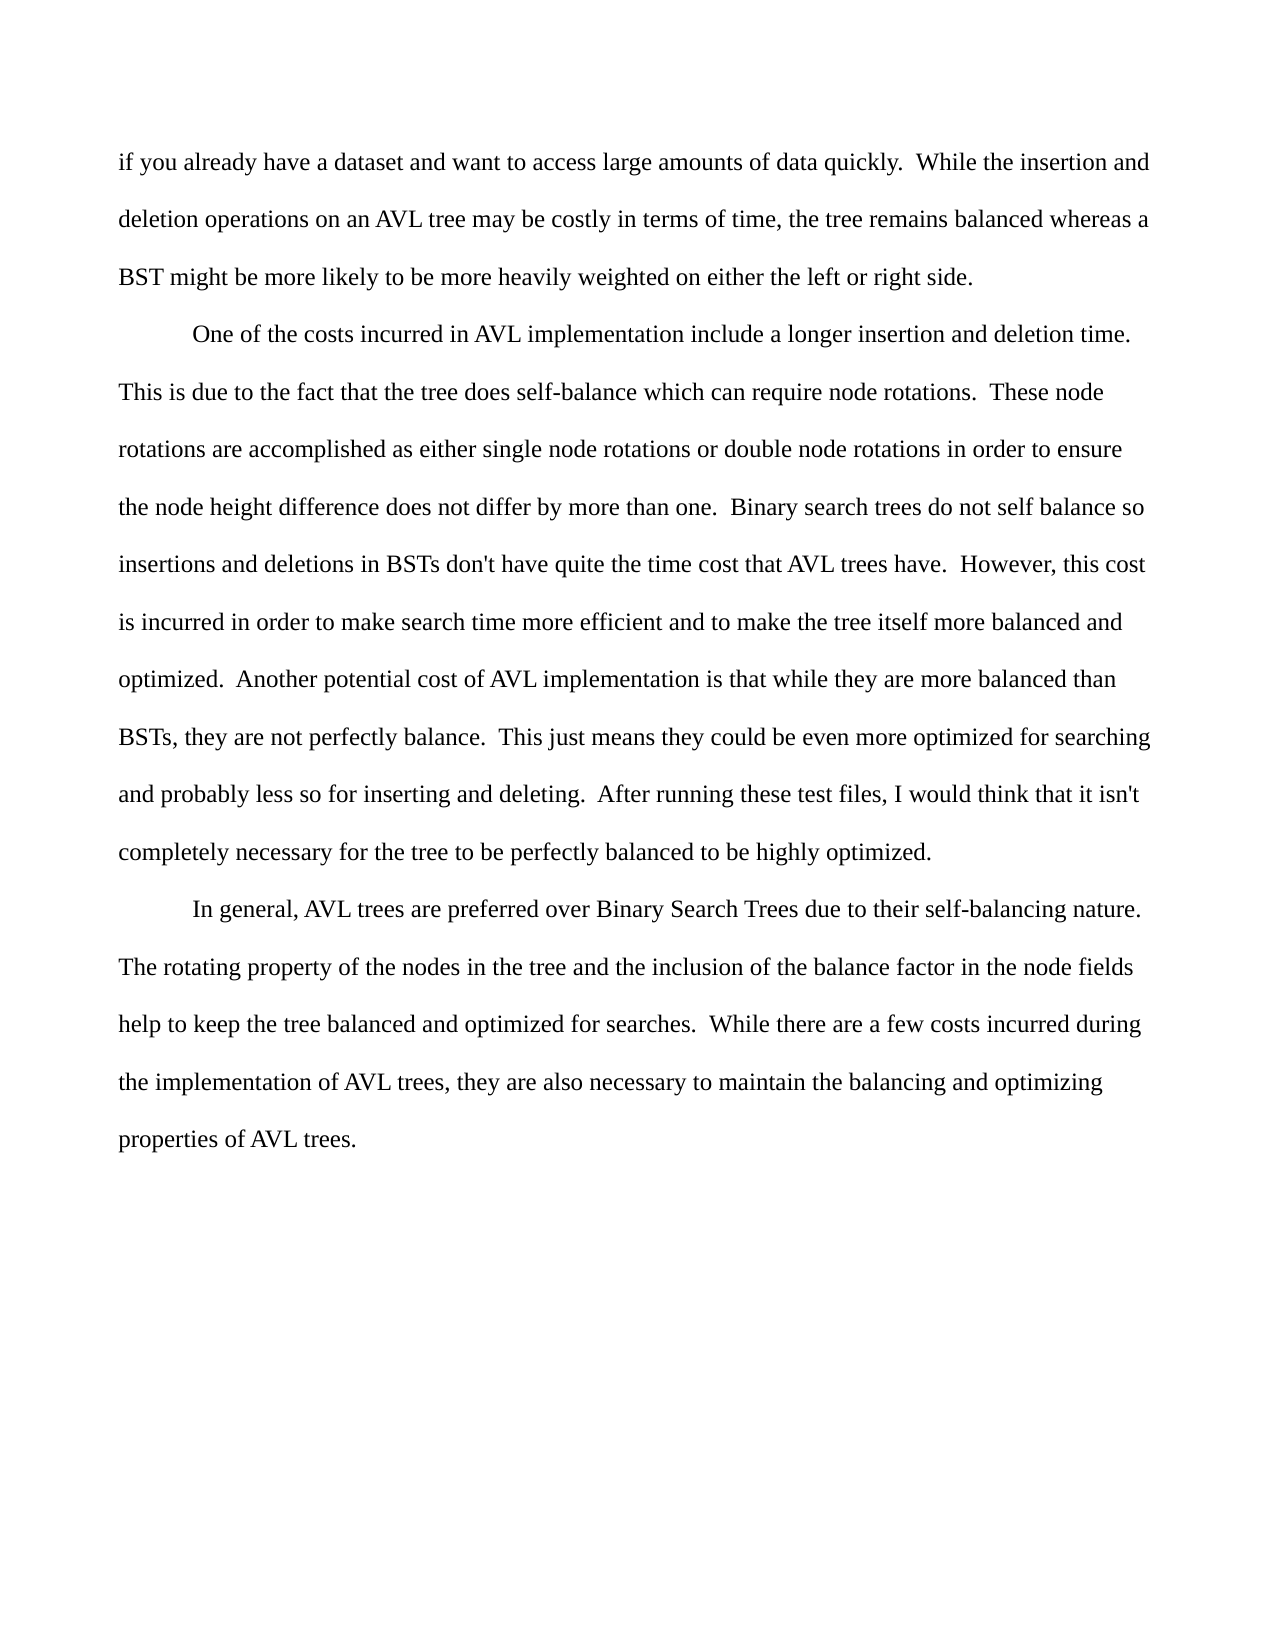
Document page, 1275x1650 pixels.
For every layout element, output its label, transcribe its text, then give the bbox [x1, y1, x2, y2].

text completely necessary for the tree to be perfectly balanced to be highly optimized. [118, 837, 1157, 866]
text if you already have a dataset and want to access large amounts of data quickly. While the insertion and [118, 147, 1157, 176]
text insertions and deletions in BSTs don't have quite the time cost that AVL trees have. However, this cost [118, 549, 1157, 578]
text and probably less so for inserting and deleting. After running these test files, I would think that it isn't [118, 779, 1157, 808]
text is incurred in order to make search time more efficient and to make the tree itself more balanced and [118, 607, 1157, 636]
text optimized. Another potential cost of AVL implementation is that while they are more balanced than [118, 664, 1157, 693]
text the node height difference does not differ by more than one. Binary search trees do not self balance so [118, 492, 1157, 521]
text help to keep the tree balanced and optimized for searches. While there are a few costs incurred during [118, 1009, 1157, 1038]
text BSTs, they are not perfectly balance. This just means they could be even more optimized for searching [118, 722, 1157, 751]
text The rotating property of the nodes in the tree and the inclusion of the balance factor in the node fields [118, 952, 1157, 981]
text BST might be more likely to be more heavily weighted on either the left or right side. [118, 262, 1157, 291]
text rotations are accomplished as either single node rotations or double node rotations in order to ensure [118, 434, 1157, 463]
text properties of AVL trees. [118, 1124, 1157, 1153]
text This is due to the fact that the tree does self-balance which can require node rotations. These node [118, 377, 1157, 406]
text One of the costs incurred in AVL implementation include a longer insertion and deletion time. [118, 319, 1157, 348]
text the implementation of AVL trees, they are also necessary to maintain the balancing and optimizing [118, 1067, 1157, 1096]
text In general, AVL trees are preferred over Binary Search Trees due to their self-balancing nature. [118, 894, 1157, 923]
text deletion operations on an AVL tree may be costly in terms of time, the tree remains balanced whereas a [118, 204, 1157, 233]
